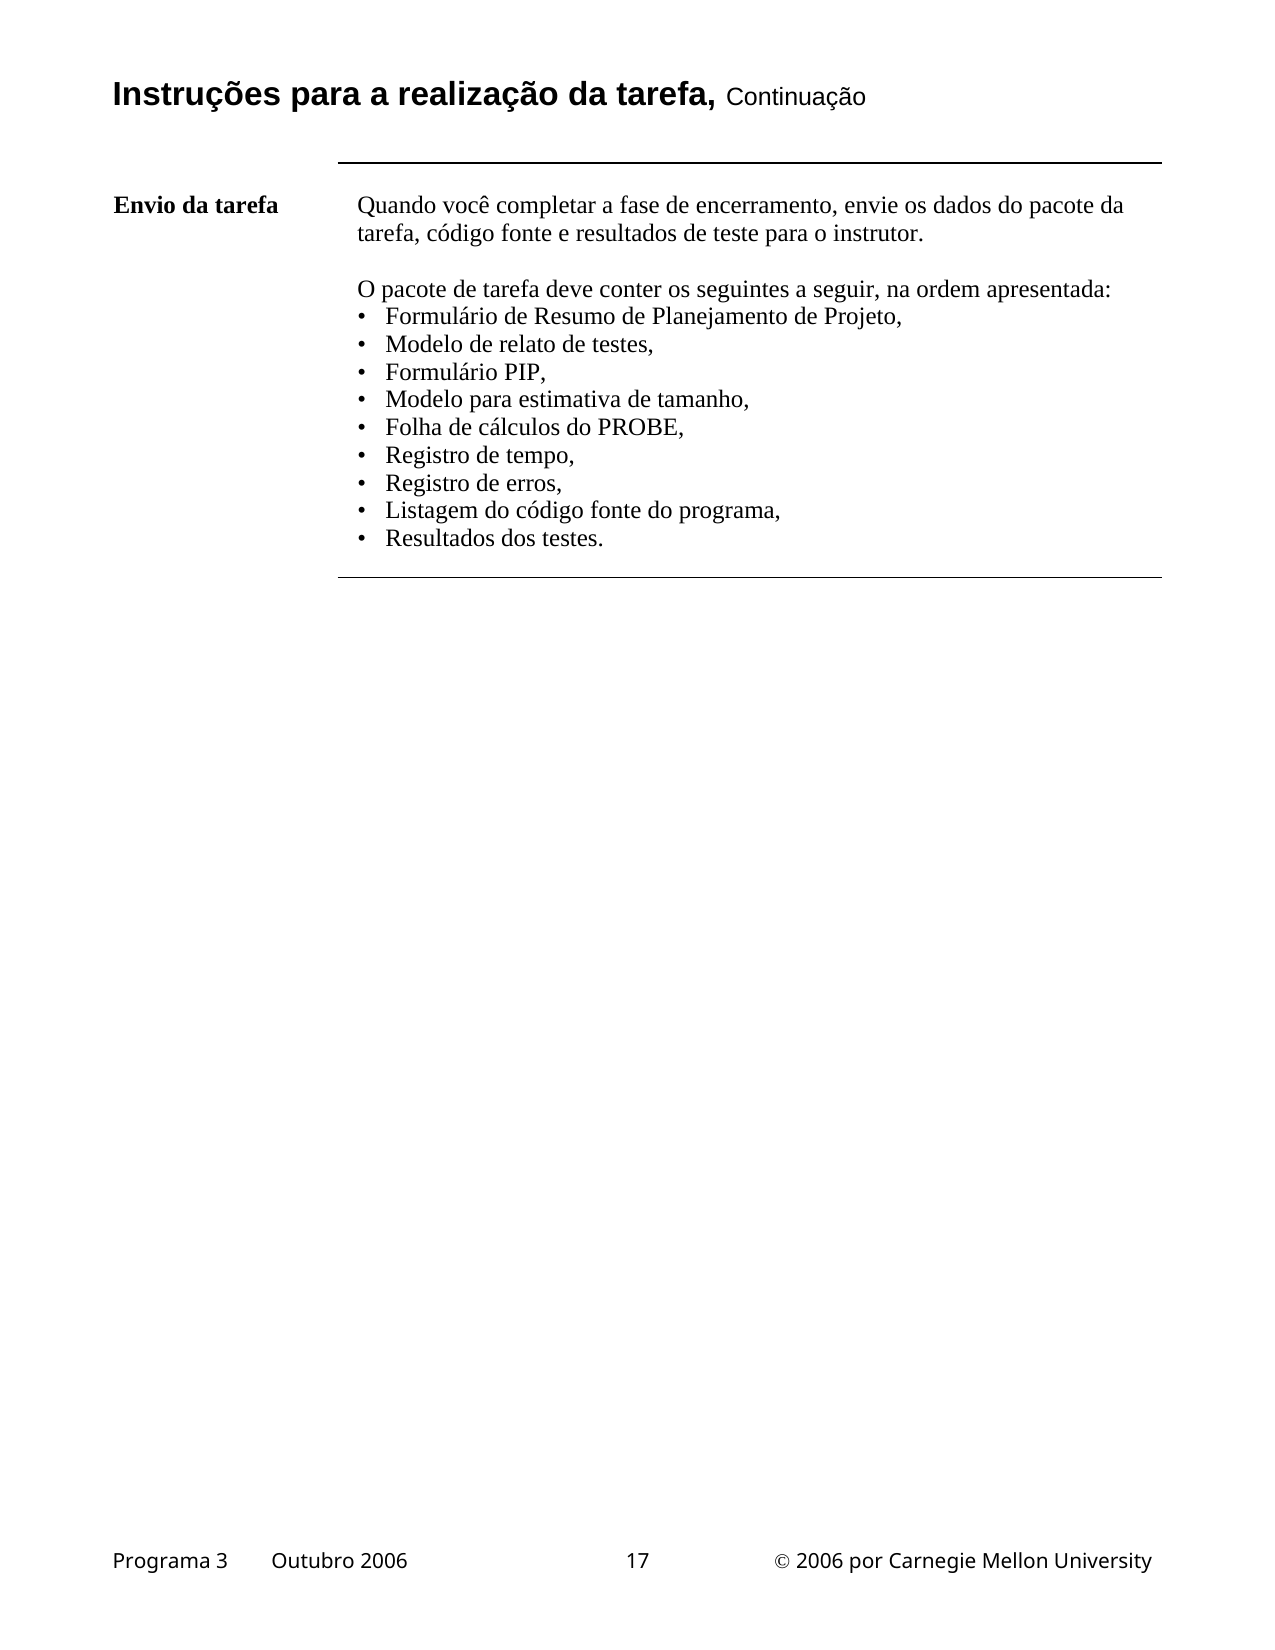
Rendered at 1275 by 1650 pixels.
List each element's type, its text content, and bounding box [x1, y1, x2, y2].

title Instruções para a realização da tarefa, Continuação [112, 75, 1162, 112]
table_header Quando você completar a fase de encerramento, envie os dados do pacote da tarefa, código fonte e resultados de teste para o instrutor. O pacote de tarefa deve conter os seguintes a seguir, na ordem apresentada: • Formulário de Resumo de Planejamento de Projeto, • Modelo de relato de testes, • Formulário PIP, • Modelo para estimativa de tamanho, • Folha de cálculos do PROBE, • Registro de tempo, • Registro de erros, • Listagem do código fonte do programa, • Resultados dos testes. [338, 192, 1163, 552]
table_header Envio da tarefa [113, 192, 338, 552]
